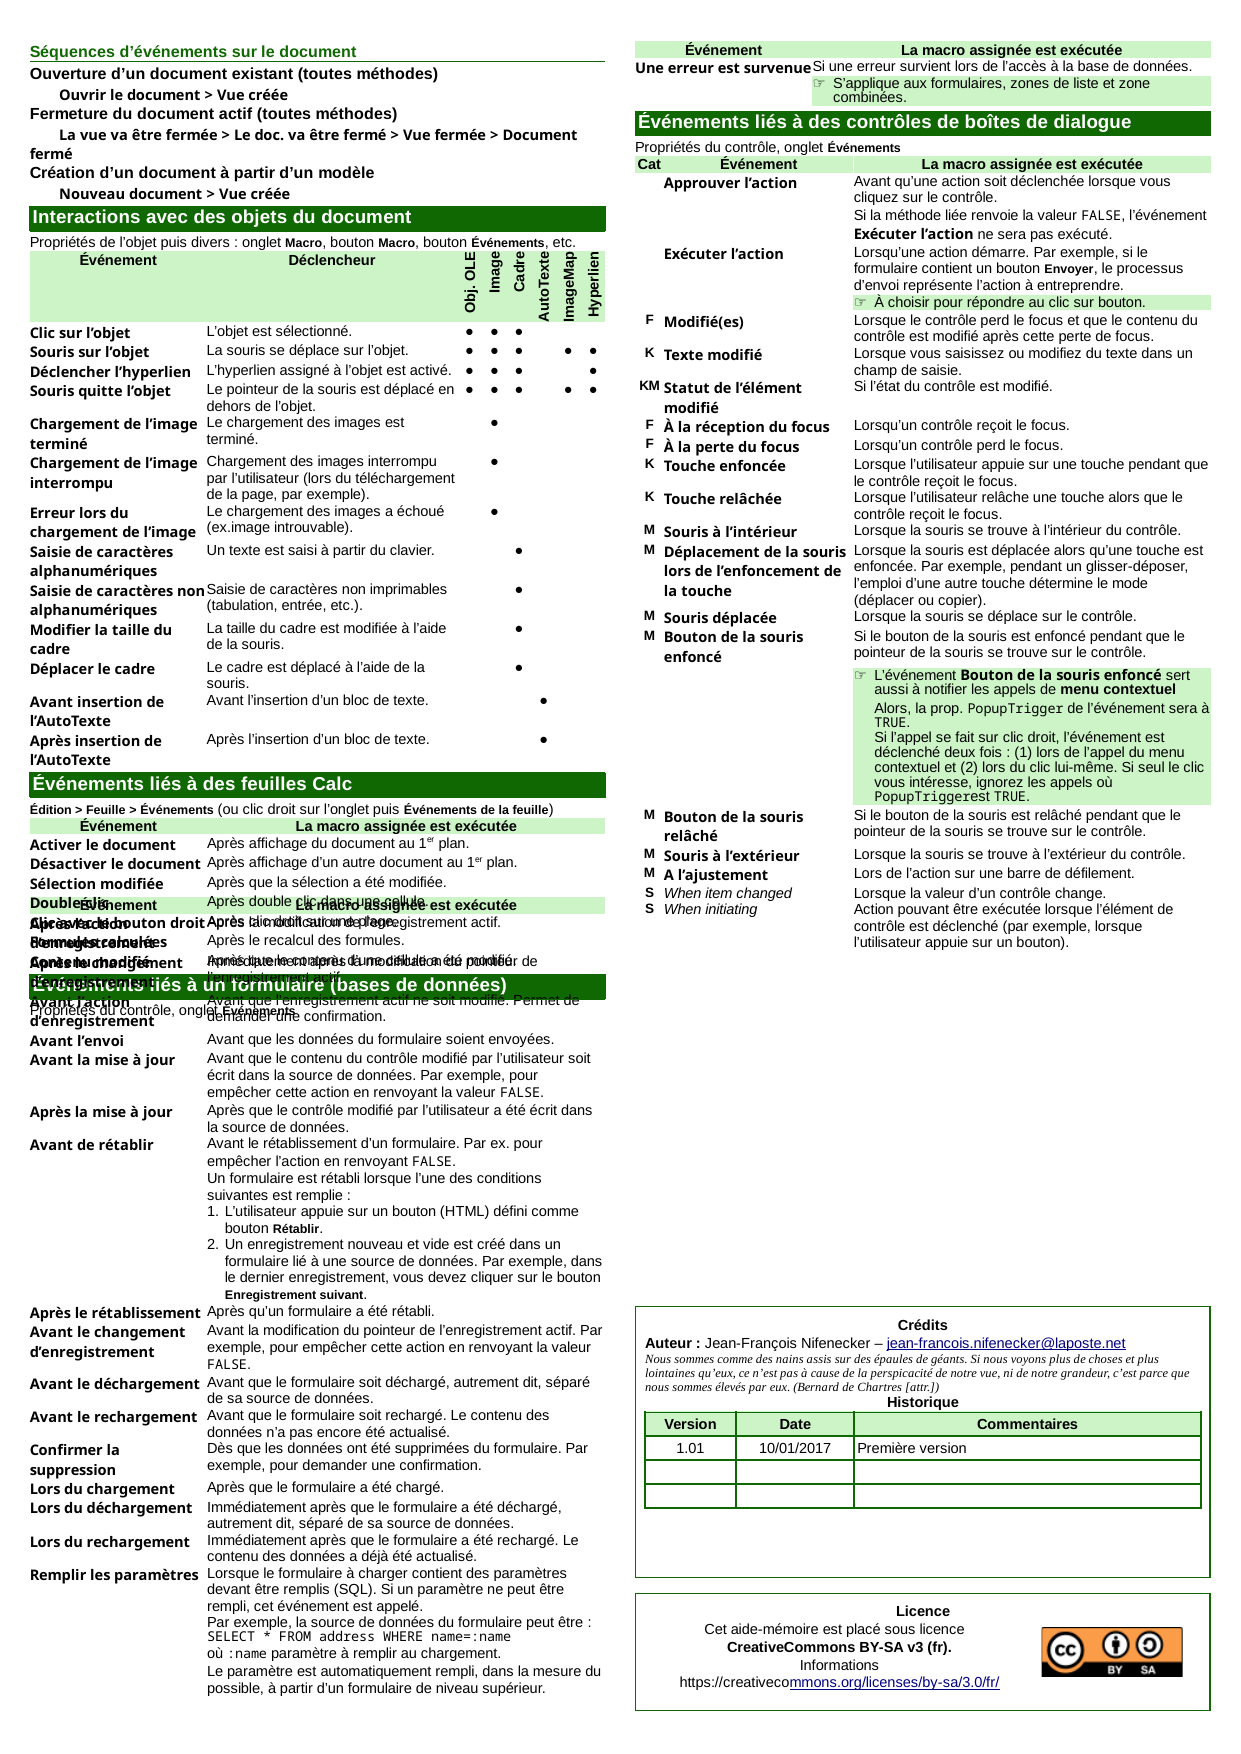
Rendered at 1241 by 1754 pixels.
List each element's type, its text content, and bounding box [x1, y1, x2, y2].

table_cell [506, 414, 531, 453]
subtitle Séquences d’événements sur le document [29, 43, 605, 62]
table_cell Chargement de l’image interrompu [30, 453, 206, 503]
table_cell [556, 659, 581, 692]
table_cell [556, 620, 581, 658]
table_cell Texte modifié [664, 345, 853, 378]
title Historique [645, 1394, 1201, 1411]
table_cell ● [506, 542, 531, 581]
table_cell Lorsque l’utilisateur appuie sur une touche pendant que le contrôle reçoit le focus. [854, 456, 1211, 489]
table_cell [531, 581, 556, 619]
table_cell Après que le formulaire a été chargé. [207, 1479, 605, 1498]
table_cell [482, 581, 506, 619]
table_cell [482, 542, 506, 581]
table_cell [646, 1461, 735, 1483]
table_cell Avant le déchargement [30, 1374, 207, 1407]
table_cell Après la mise à jour [30, 1102, 207, 1135]
table_cell Immédiatement après que le formulaire a été déchargé, autrement dit, séparé de sa source de données. [207, 1499, 605, 1532]
table_cell [457, 414, 482, 453]
table_cell [581, 542, 605, 581]
table_cell Si le bouton de la souris est relâché pendant que le pointeur de la souris se trouve sur le contrôle. [854, 807, 1211, 846]
table_cell Déclencher l’hyperlien [30, 361, 206, 381]
table_header La macro assignée est exécutée [812, 41, 1211, 58]
table_cell [531, 659, 556, 692]
text Propriétés du contrôle, onglet Événements [635, 138, 1211, 156]
table_cell [556, 361, 581, 381]
table_cell Lorsque la souris est déplacée alors qu’une touche est enfoncée. Par exemple, pendant un glisser-déposer, l’emploi d’une autre touche détermine le mode (déplacer ou copier). [854, 542, 1211, 608]
table_cell M [635, 807, 664, 846]
table_cell [531, 381, 556, 414]
table_cell ● [556, 381, 581, 414]
table_cell 01/10/2017 [737, 1437, 853, 1459]
table_cell M [635, 628, 664, 666]
table_cell ● [482, 381, 506, 414]
table_cell Clic sur l’objet [30, 323, 206, 342]
table_cell [457, 453, 482, 503]
table_cell [581, 620, 605, 658]
table_cell [581, 503, 605, 542]
text Nouveau document > Vue créée [29, 183, 605, 203]
table_cell [531, 342, 556, 361]
table_cell Avant que le formulaire soit déchargé, autrement dit, séparé de sa source de données. [207, 1374, 605, 1407]
subtitle Interactions avec des objets du document [31, 207, 605, 231]
table_cell Lors de l’action sur une barre de défilement. [854, 865, 1211, 884]
table_cell ● [506, 659, 531, 692]
text Propriétés de l’objet puis divers : onglet Macro, bouton Macro, bouton Événements, etc. [29, 234, 605, 251]
table_cell Avant que le formulaire soit rechargé. Le contenu des données n’a pas encore été actualisé. [207, 1407, 605, 1440]
table_header Événement [664, 156, 853, 173]
table_cell [531, 503, 556, 542]
table_cell ● [506, 581, 531, 619]
table_cell Le chargement des images est terminé. [206, 414, 457, 453]
table_cell ● [506, 342, 531, 361]
table_header La macro assignée est exécutée [207, 818, 605, 834]
table_cell Chargement de l’image terminé [30, 414, 206, 453]
table_cell K [635, 489, 664, 522]
table_cell À la perte du focus [664, 436, 853, 456]
table_cell ● [482, 361, 506, 381]
table_cell Après affichage d’un autre document au 1er plan. [207, 854, 605, 873]
table_cell ● [457, 342, 482, 361]
table_cell Lors du déchargement [30, 1499, 207, 1532]
table_cell ● [581, 342, 605, 361]
table_header Image [482, 251, 506, 322]
table_cell [531, 361, 556, 381]
table_cell Avant insertion de l’AutoTexte [30, 692, 206, 731]
table_cell [457, 503, 482, 542]
text Édition > Feuille > Événements (ou clic droit sur l’onglet puis Événements de la feuille) [29, 800, 605, 818]
table_cell [556, 453, 581, 503]
table_cell Modifié(es) [664, 312, 853, 345]
table_cell F [635, 436, 664, 456]
table_cell Lorsqu’une action démarre. Par exemple, si le formulaire contient un bouton Envoyer, le processus d’envoi représente l’action à entreprendre. ☞ À choisir pour répondre au clic sur bouton. [854, 244, 1211, 295]
table_cell When initiating [664, 901, 853, 951]
table_cell ● [506, 361, 531, 381]
table_cell Avant l’action d’enregistrement [31, 992, 207, 999]
table_cell Avant qu’une action soit déclenchée lorsque vous cliquez sur le contrôle. Si la méthode liée renvoie la valeur FALSE, l’événement Exécuter l’action ne sera pas exécuté. [854, 173, 1211, 244]
title Licence [645, 1603, 1201, 1620]
table_cell ● [482, 414, 506, 453]
table_header ImageMap [556, 251, 581, 322]
table_header Version [646, 1413, 735, 1435]
table_cell [531, 414, 556, 453]
table_cell Lorsqu’un contrôle reçoit le focus. [854, 417, 1211, 436]
title Crédits [645, 1316, 1201, 1334]
table_cell Activer le document [30, 835, 207, 854]
table_cell ● [482, 342, 506, 361]
table_cell Si l’état du contrôle est modifié. [854, 378, 1211, 417]
table_header Commentaires [855, 1413, 1200, 1435]
text Ouvrir le document > Vue créée [29, 85, 605, 104]
table_cell [457, 581, 482, 619]
table_cell L’objet est sélectionné. [206, 323, 457, 342]
table_cell Immédiatement après la modification du pointeur de l’enregistrement actif. [333, 975, 605, 992]
table_cell [556, 323, 581, 342]
table_cell [531, 542, 556, 581]
table_cell Lorsque la valeur d’un contrôle change. [854, 885, 1211, 901]
table_cell [635, 666, 664, 807]
table_cell Lorsque la souris se trouve à l’extérieur du contrôle. [854, 846, 1211, 865]
table_cell Le chargement des images a échoué (ex.image introuvable). [206, 503, 457, 542]
table_cell Après que la sélection a été modifiée. [207, 874, 605, 893]
table_cell ● [482, 503, 506, 542]
table_cell [506, 731, 531, 769]
table_cell L’hyperlien assigné à l’objet est activé. [206, 361, 457, 381]
table_cell KM [635, 378, 664, 417]
table_header Date [737, 1413, 853, 1435]
table_cell [581, 414, 605, 453]
table_cell Action pouvant être exécutée lorsque l’élément de contrôle est déclenché (par exemple, lorsque l’utilisateur appuie sur un bouton). [854, 901, 1211, 951]
table_cell M [635, 608, 664, 627]
table_cell Avant l’action d’enregistrement [30, 1000, 207, 1031]
table_cell Immédiatement après la modification du pointeur de l’enregistrement actif. [207, 953, 605, 974]
table_cell Après affichage du document au 1er plan. [207, 835, 605, 854]
table_cell Bouton de la souris relâché [664, 807, 853, 846]
table_cell 1.01 [646, 1437, 735, 1459]
subtitle Événements liés à des feuilles Calc [31, 774, 605, 797]
table_cell S [635, 885, 664, 901]
table_cell Un texte est saisi à partir du clavier. [206, 542, 457, 581]
table_cell [482, 692, 506, 731]
table_cell Double-clic [30, 893, 207, 897]
table_cell [646, 1485, 735, 1507]
table_cell Avant le changement d’enregistrement [30, 1322, 207, 1374]
table_header AutoTexte [531, 251, 556, 322]
table_cell Confirmer la suppression [30, 1440, 207, 1479]
table_cell [664, 666, 853, 807]
subtitle Événements liés à des contrôles de boîtes de dialogue [636, 112, 1210, 135]
subtitle Création d’un document à partir d’un modèle [29, 165, 605, 182]
table_cell Le cadre est déplacé à l’aide de la souris. [206, 659, 457, 692]
table_cell Lors du rechargement [30, 1532, 207, 1565]
table_cell Avant l’envoi [30, 1031, 207, 1050]
table_cell Si une erreur survient lors de l’accès à la base de données. ☞ S’applique aux formulaires, zones de liste et zone combinées. [812, 58, 1211, 76]
table_cell Avant de rétablir [30, 1135, 207, 1303]
table_cell Touche enfoncée [664, 456, 853, 489]
table_cell Déplacer le cadre [30, 659, 206, 692]
table_cell À la réception du focus [664, 417, 853, 436]
table_cell Avant la modification du pointeur de l’enregistrement actif. Par exemple, pour empêcher cette action en renvoyant la valeur FALSE. [207, 1322, 605, 1374]
table_cell Immédiatement après la modification du pointeur de l’enregistrement actif. [207, 975, 332, 992]
table_cell Bouton de la souris enfoncé [664, 628, 853, 666]
table_cell Souris sur l’objet [30, 342, 206, 361]
table_cell Avant que l’enregistrement actif ne soit modifié. Permet de demander une confirmation. [207, 1000, 605, 1031]
table_cell [581, 581, 605, 619]
table_cell [556, 542, 581, 581]
table_header Événement [30, 251, 206, 322]
table_header Événement [635, 41, 812, 58]
table_cell [506, 503, 531, 542]
table_header Événement [30, 897, 207, 914]
subtitle Ouverture d’un document existant (toutes méthodes) [29, 67, 605, 83]
table_cell Avant que les données du formulaire soient envoyées. [207, 1031, 605, 1050]
table_cell Après insertion de l’AutoTexte [30, 731, 206, 769]
picture [1041, 1627, 1183, 1677]
table_cell [531, 323, 556, 342]
table_cell ● [506, 381, 531, 414]
table_cell Avant l’insertion d’un bloc de texte. [206, 692, 457, 731]
table_cell Après le rétablissement [30, 1303, 207, 1322]
table_cell K [635, 345, 664, 378]
table_cell Saisie de caractères non imprimables (tabulation, entrée, etc.). [206, 581, 457, 619]
table_cell [556, 503, 581, 542]
table_cell M [635, 846, 664, 865]
table_cell La taille du cadre est modifiée à l’aide de la souris. [206, 620, 457, 658]
table_cell Une erreur est survenue [635, 58, 812, 108]
table_cell Sélection modifiée [30, 874, 207, 893]
table_cell ● [506, 323, 531, 342]
table_header Événement [30, 818, 207, 834]
table_cell ● [457, 361, 482, 381]
table_cell [737, 1485, 853, 1507]
table_cell M [635, 522, 664, 542]
table_cell Lorsque l’utilisateur relâche une touche alors que le contrôle reçoit le focus. [854, 489, 1211, 522]
table_header Hyperlien [581, 251, 605, 322]
table_cell ● [482, 323, 506, 342]
table_cell Touche relâchée [664, 489, 853, 522]
table_cell [457, 692, 482, 731]
table_cell [581, 659, 605, 692]
text Auteur : Jean-François Nifenecker – jean-francois.nifenecker@laposte.net [645, 1334, 1201, 1352]
table_cell Après la modification de l’enregistrement actif. [207, 914, 605, 953]
table_cell La souris se déplace sur l’objet. [206, 342, 457, 361]
table_cell [581, 731, 605, 769]
table_cell [457, 659, 482, 692]
table_cell Après le changement d’enregistrement [31, 975, 207, 992]
table_cell Avant la mise à jour [30, 1050, 207, 1102]
table_cell [482, 659, 506, 692]
table_cell Dès que les données ont été supprimées du formulaire. Par exemple, pour demander une confirmation. [207, 1440, 605, 1479]
table_cell [457, 620, 482, 658]
table_cell ● [556, 342, 581, 361]
table_cell [531, 453, 556, 503]
table_cell A l’ajustement [664, 865, 853, 884]
table_cell Immédiatement après que le formulaire a été rechargé. Le contenu des données a déjà été actualisé. [207, 1532, 605, 1565]
table_cell Remplir les paramètres [30, 1565, 207, 1696]
table_cell [855, 1461, 1200, 1483]
table_cell [855, 1485, 1200, 1507]
table_cell F [635, 312, 664, 345]
table_cell F [635, 417, 664, 436]
table_cell Avant le rétablissement d’un formulaire. Par ex. pour empêcher l’action en renvoyant FALSE. Un formulaire est rétabli lorsque l’une des conditions suivantes est remplie : L’utilisateur appuie sur un bouton (HTML) défini comme bouton Rétablir. Un enregistrement nouveau et vide est créé dans un formulaire lié à une source de données. Par exemple, dans le dernier enregistrement, vous devez cliquer sur le bouton Enregistrement suivant. [207, 1135, 605, 1303]
table_cell Approuver l’action [664, 173, 853, 244]
table_cell Avant que l’enregistrement actif ne soit modifié. Permet de demander une confirmation. [207, 992, 605, 999]
table_cell ● [581, 381, 605, 414]
table_cell [457, 731, 482, 769]
table_cell [556, 414, 581, 453]
table_header La macro assignée est exécutée [854, 156, 1211, 173]
table_cell Première version [855, 1437, 1200, 1459]
table_cell [581, 453, 605, 503]
table_cell Statut de l’élément modifié [664, 378, 853, 417]
table_cell [737, 1461, 853, 1483]
subtitle Fermeture du document actif (toutes méthodes) [29, 106, 605, 123]
table_cell Souris à l’intérieur [664, 522, 853, 542]
table_cell Modifier la taille du cadre [30, 620, 206, 658]
table_cell ● [457, 381, 482, 414]
table_cell ● [581, 361, 605, 381]
table_cell Lorsque le formulaire à charger contient des paramètres devant être remplis (SQL). Si un paramètre ne peut être rempli, cet événement est appelé. Par exemple, la source de données du formulaire peut être : SELECT * FROM address WHERE name=:name où :name paramètre à remplir au chargement. Le paramètre est automatiquement rempli, dans la mesure du possible, à partir d’un formulaire de niveau supérieur. [207, 1565, 605, 1696]
table_cell Si le bouton de la souris est enfoncé pendant que le pointeur de la souris se trouve sur le contrôle. [854, 628, 1211, 666]
table_cell Chargement des images interrompu par l’utilisateur (lors du téléchargement de la page, par exemple). [206, 453, 457, 503]
table_cell [581, 692, 605, 731]
table_cell S [635, 901, 664, 951]
table_cell Après l’insertion d’un bloc de texte. [206, 731, 457, 769]
table_cell M [635, 542, 664, 608]
table_cell [635, 173, 664, 244]
table_cell Lorsque la souris se trouve à l’intérieur du contrôle. [854, 522, 1211, 542]
text La vue va être fermée > Le doc. va être fermé > Vue fermée > Document fermé [29, 124, 605, 163]
table_header [1034, 1620, 1187, 1691]
text Nous sommes comme des nains assis sur des épaules de géants. Si nous voyons plus de choses et plus lointaines qu’eux, ce n’est pas à cause de la perspicacité de notre vue, ni de notre grandeur, c’est parce que nous sommes élevés par eux. (Bernard de Chartres [attr.]) [645, 1352, 1201, 1394]
table_cell [457, 542, 482, 581]
table_cell Lorsque le contrôle perd le focus et que le contenu du contrôle est modifié après cette perte de focus. [854, 312, 1211, 345]
table_header Déclencheur [206, 251, 457, 322]
table_cell [556, 692, 581, 731]
table_cell Lorsqu’un contrôle perd le focus. [854, 436, 1211, 456]
table_cell Avant le rechargement [30, 1407, 207, 1440]
table_cell Lorsque vous saisissez ou modifiez du texte dans un champ de saisie. [854, 345, 1211, 378]
table_cell ● [531, 692, 556, 731]
table_cell Avant que le contenu du contrôle modifié par l’utilisateur soit écrit dans la source de données. Par exemple, pour empêcher cette action en renvoyant la valeur FALSE. [207, 1050, 605, 1102]
table_cell Après qu’un formulaire a été rétabli. [207, 1303, 605, 1322]
table_cell [556, 581, 581, 619]
table_cell [482, 731, 506, 769]
table_cell When item changed [664, 885, 853, 901]
table_cell ● [482, 453, 506, 503]
table_cell ● [531, 731, 556, 769]
table_cell Après que le contrôle modifié par l’utilisateur a été écrit dans la source de données. [207, 1102, 605, 1135]
table_cell M [635, 865, 664, 884]
table_cell Désactiver le document [30, 854, 207, 873]
table_header Cat [635, 156, 664, 173]
table_cell Le pointeur de la souris est déplacé en dehors de l’objet. [206, 381, 457, 414]
table_cell ● [457, 323, 482, 342]
table_cell Lorsque la souris se déplace sur le contrôle. [854, 608, 1211, 627]
table_cell Déplacement de la souris lors de l’enfoncement de la touche [664, 542, 853, 608]
table_cell Souris déplacée [664, 608, 853, 627]
table_cell Après double clic dans une cellule. [207, 893, 605, 897]
table_cell Après l’action d’enregistrement [30, 914, 207, 953]
table_cell Saisie de caractères non alphanumériques [30, 581, 206, 619]
table_cell [506, 692, 531, 731]
table_cell Saisie de caractères alphanumériques [30, 542, 206, 581]
table_cell K [635, 456, 664, 489]
table_cell Exécuter l’action [664, 244, 853, 312]
table_cell Après le changement d’enregistrement [30, 953, 207, 974]
table_header Obj. OLE [457, 251, 482, 322]
table_cell Lors du chargement [30, 1479, 207, 1498]
table_cell [506, 453, 531, 503]
table_cell [556, 731, 581, 769]
table_cell [581, 323, 605, 342]
table_cell [482, 620, 506, 658]
table_cell Souris quitte l’objet [30, 381, 206, 414]
table_header La macro assignée est exécutée [207, 897, 605, 914]
table_header Cadre [506, 251, 531, 322]
table_cell ● [506, 620, 531, 658]
table_cell [635, 244, 664, 312]
table_cell Erreur lors du chargement de l’image [30, 503, 206, 542]
table_header Cet aide-mémoire est placé sous licence CreativeCommons BY-SA v3 (fr). Informations https://creativecommons.org/licenses/by-sa/3.0/fr/ [645, 1620, 1034, 1691]
table_cell [531, 620, 556, 658]
table_cell Souris à l’extérieur [664, 846, 853, 865]
